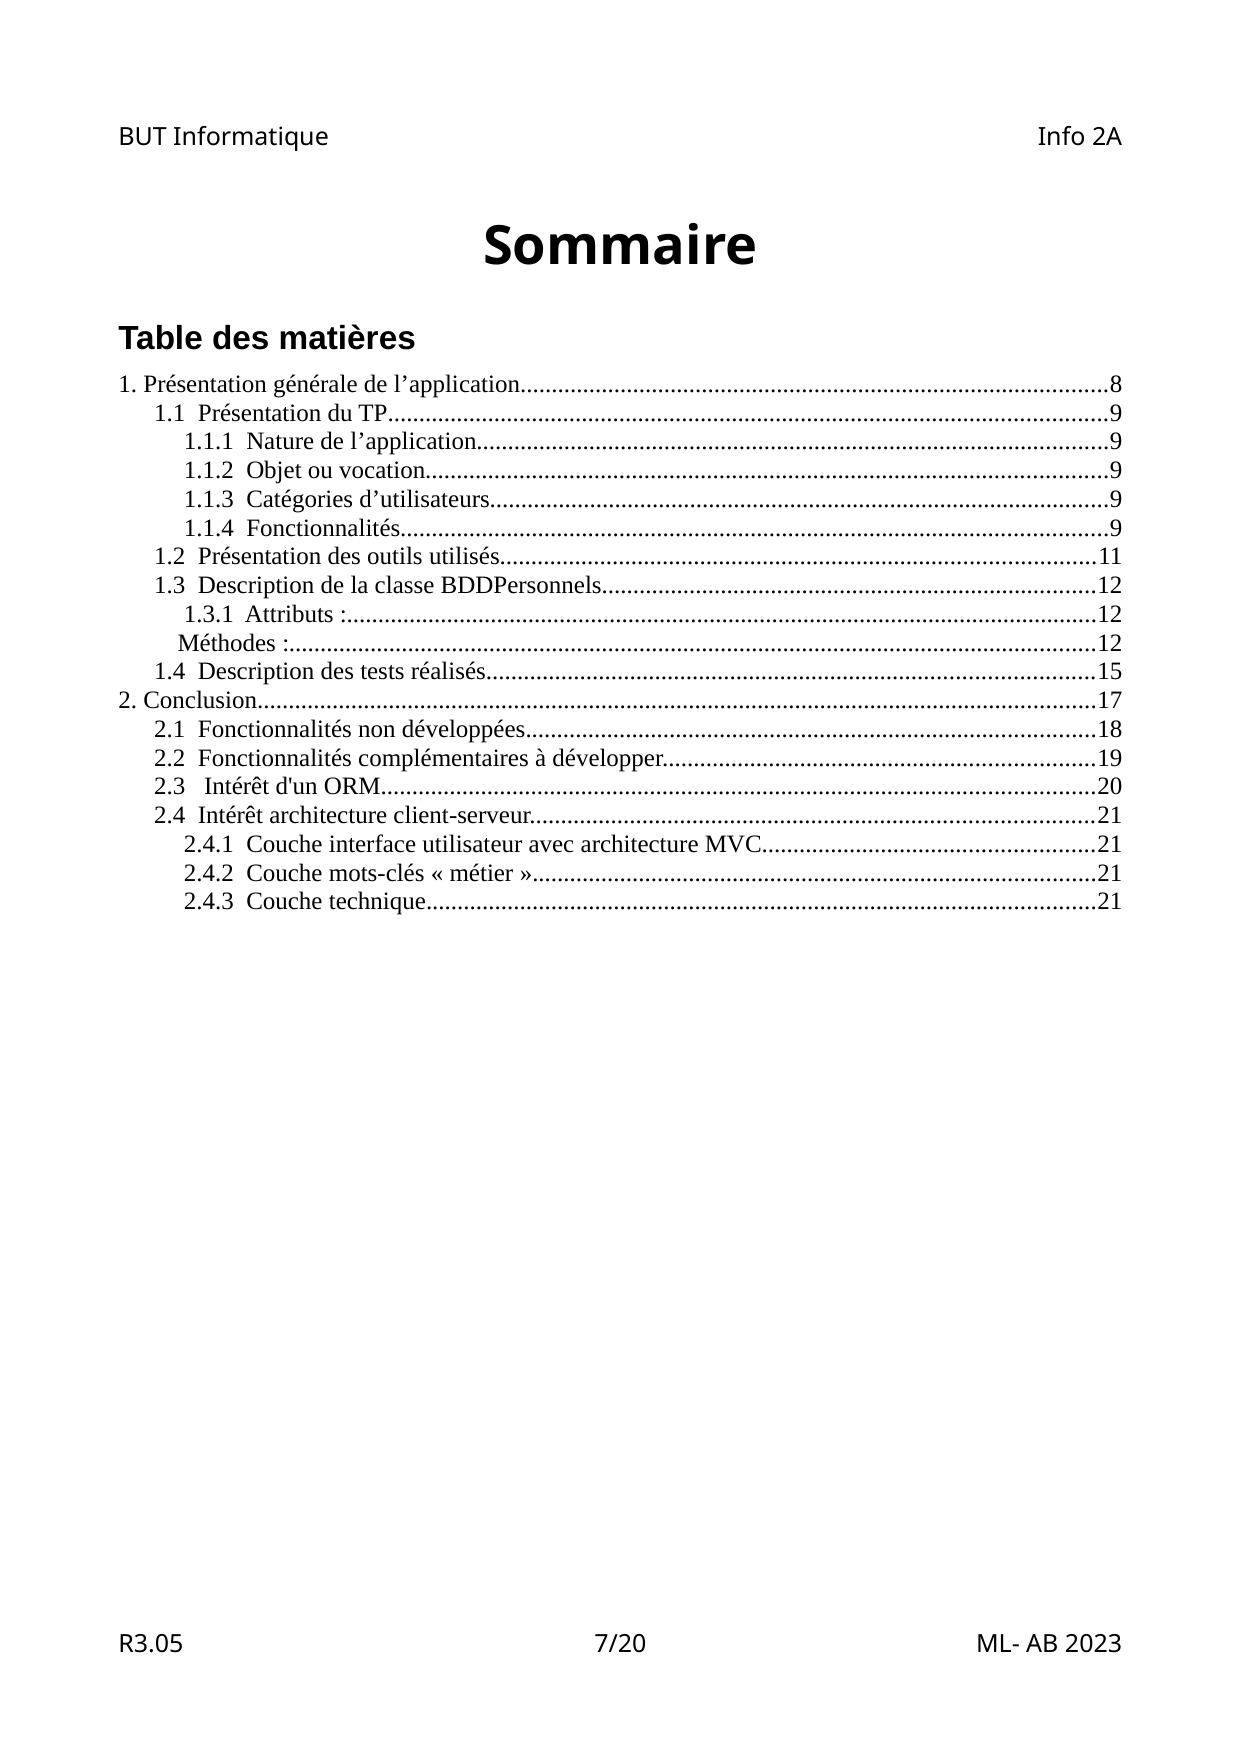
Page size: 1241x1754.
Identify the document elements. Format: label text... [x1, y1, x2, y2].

text 1.1.4 Fonctionnalités 9 [177, 513, 1122, 541]
text 1.3 Description de la classe BDDPersonnels. 12 [148, 570, 1122, 599]
text 2.4.1 Couche interface utilisateur avec architecture MVC. 21 [177, 829, 1122, 858]
title Sommaire [118, 207, 1122, 280]
subtitle Table des matières [118, 318, 1122, 356]
text 2.2 Fonctionnalités complémentaires à développer. 19 [148, 743, 1122, 771]
text 1.1.3 Catégories d’utilisateurs 9 [177, 484, 1122, 513]
text 2.3 Intérêt d'un ORM. 20 [148, 771, 1122, 800]
text 2.4.3 Couche technique. 21 [177, 886, 1122, 915]
text 1. Présentation générale de l’application. 8 [118, 369, 1122, 398]
text Méthodes : 12 [177, 628, 1122, 656]
text 1.1 Présentation du TP 9 [148, 398, 1122, 426]
text 1.4 Description des tests réalisés 15 [148, 656, 1122, 685]
text 1.1.2 Objet ou vocation 9 [177, 455, 1122, 484]
text 2.4.2 Couche mots-clés « métier ». 21 [177, 858, 1122, 886]
text 1.2 Présentation des outils utilisés 11 [148, 541, 1122, 570]
text 2.1 Fonctionnalités non développées. 18 [148, 714, 1122, 743]
text 2.4 Intérêt architecture client-serveur. 21 [148, 800, 1122, 829]
text 1.1.1 Nature de l’application 9 [177, 426, 1122, 455]
text 2. Conclusion 17 [118, 685, 1122, 714]
text 1.3.1 Attributs : 12 [177, 599, 1122, 628]
